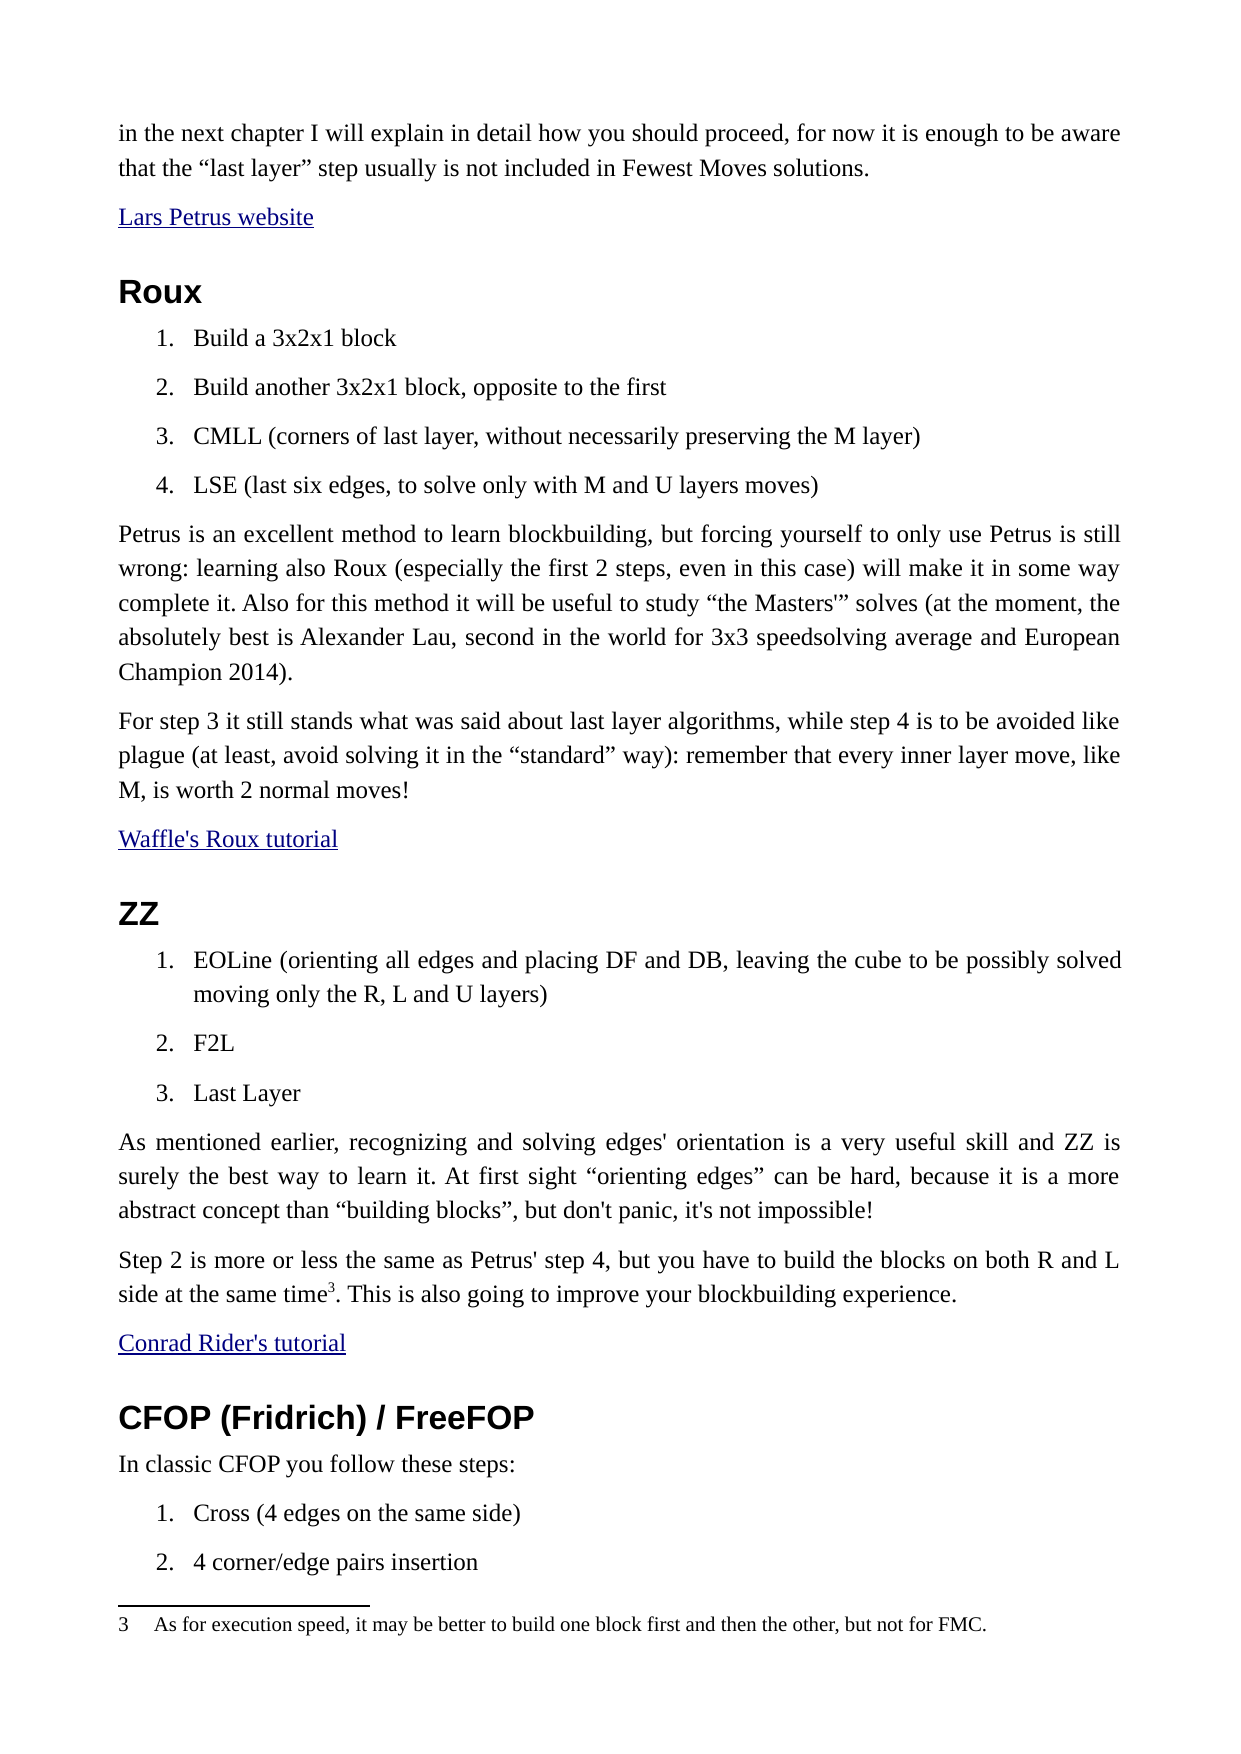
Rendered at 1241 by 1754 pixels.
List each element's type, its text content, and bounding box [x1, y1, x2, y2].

list Last Layer [156, 1078, 1122, 1106]
list CMLL (corners of last layer, without necessarily preserving the M layer) [156, 421, 1122, 449]
subtitle CFOP (Fridrich) / FreeFOP [118, 1398, 1122, 1437]
text Conrad Rider's tutorial [118, 1328, 1122, 1357]
list Cross (4 edges on the same side) [156, 1498, 1122, 1527]
subtitle Roux [118, 272, 1122, 310]
text Lars Petrus website [118, 202, 1122, 230]
list Build a 3x2x1 block [156, 323, 1122, 351]
text Step 2 is more or less the same as Petrus' step 4, but you have to build the blocks on both R and L side at the same time. This is also going to improve your blockbuilding experience. [118, 1245, 1122, 1308]
text In classic CFOP you follow these steps: [118, 1449, 1122, 1478]
list LSE (last six edges, to solve only with M and U layers moves) [156, 470, 1122, 499]
list Build another 3x2x1 block, opposite to the first [156, 372, 1122, 401]
list 4 corner/edge pairs insertion [156, 1547, 1122, 1576]
text Waffle's Roux tutorial [118, 824, 1122, 853]
text in the next chapter I will explain in detail how you should proceed, for now it is enough to be aware that the “last layer” step usually is not included in Fewest Moves solutions. [118, 118, 1122, 181]
text For step 3 it still stands what was said about last layer algorithms, while step 4 is to be avoided like plague (at least, avoid solving it in the “standard” way): remember that every inner layer move, like M, is worth 2 normal moves! [118, 706, 1122, 804]
text Petrus is an excellent method to learn blockbuilding, but forcing yourself to only use Petrus is still wrong: learning also Roux (especially the first 2 steps, even in this case) will make it in some way complete it. Also for this method it will be useful to study “the Masters'” solves (at the moment, the absolutely best is Alexander Lau, second in the world for 3x3 speedsolving average and European Champion 2014). [118, 519, 1122, 686]
list F2L [156, 1028, 1122, 1057]
subtitle ZZ [118, 894, 1122, 932]
text As for execution speed, it may be better to build one block first and then the other, but not for FMC. [118, 1612, 1122, 1636]
list EOLine (orienting all edges and placing DF and DB, leaving the cube to be possibly solved moving only the R, L and U layers) [156, 945, 1122, 1008]
text As mentioned earlier, recognizing and solving edges' orientation is a very useful skill and ZZ is surely the best way to learn it. At first sight “orienting edges” can be hard, because it is a more abstract concept than “building blocks”, but don't panic, it's not impossible! [118, 1127, 1122, 1224]
